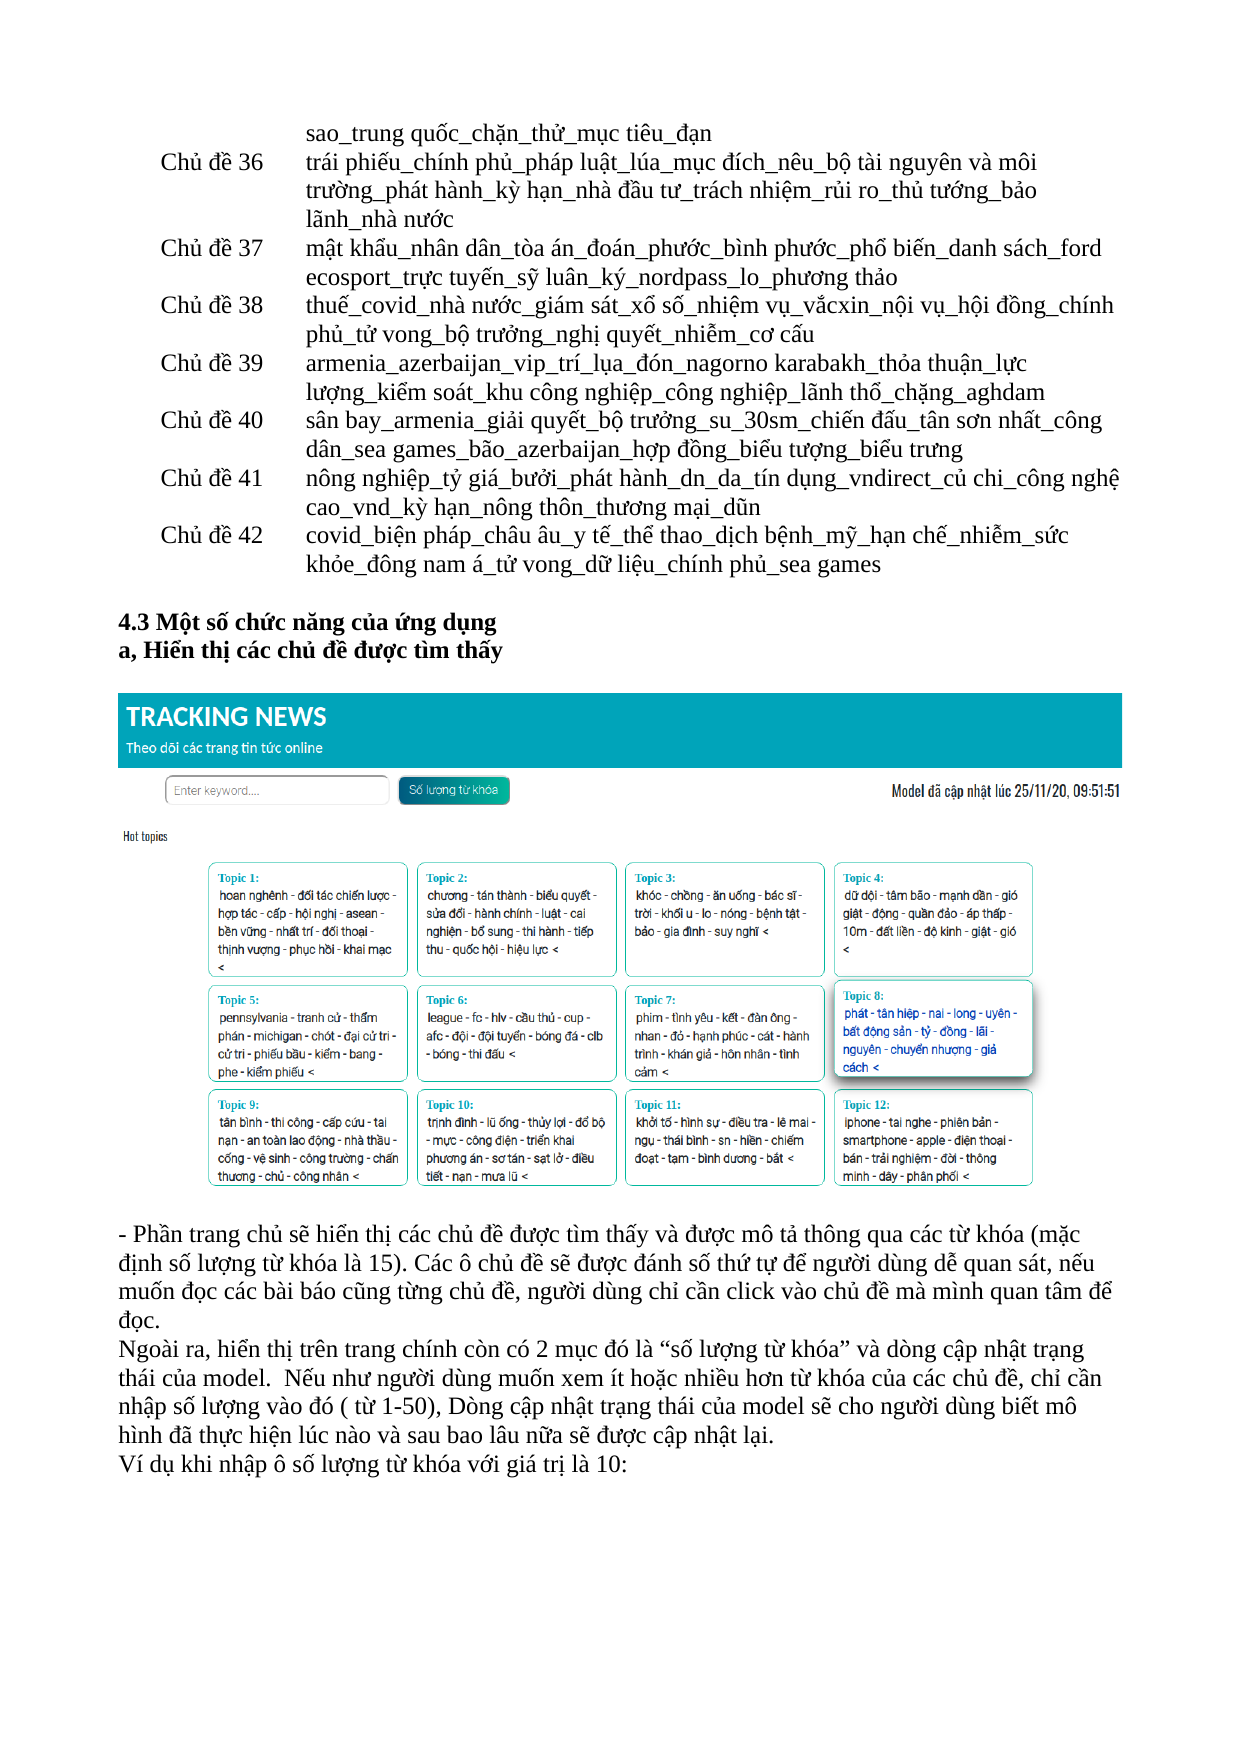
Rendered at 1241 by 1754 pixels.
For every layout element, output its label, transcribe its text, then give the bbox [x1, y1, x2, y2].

table_cell Chủ đề 39 [118, 348, 306, 406]
table_cell Chủ đề 38 [118, 291, 306, 348]
text Ví dụ khi nhập ô số lượng từ khóa với giá trị là 10: [118, 1449, 1122, 1478]
text - Phần trang chủ sẽ hiển thị các chủ đề được tìm thấy và được mô tả thông qua các từ khóa (mặc định số lượng từ khóa là 15). Các ô chủ đề sẽ được đánh số thứ tự để người dùng dễ quan sát, nếu muốn đọc các bài báo cũng từng chủ đề, người dùng chỉ cần click vào chủ đề mà mình quan tâm để đọc. [118, 1219, 1122, 1334]
text 4.3 Một số chức năng của ứng dụng [118, 607, 1122, 636]
text a, Hiển thị các chủ đề được tìm thấy [118, 636, 1122, 664]
table_cell Chủ đề 40 [118, 406, 306, 463]
table_cell Chủ đề 37 [118, 233, 306, 291]
table_cell Chủ đề 36 [118, 147, 306, 233]
table_cell covid_biện pháp_châu âu_y tế_thể thao_dịch bệnh_mỹ_hạn chế_nhiễm_sức khỏe_đông nam á_tử vong_dữ liệu_chính phủ_sea games [306, 521, 1122, 578]
table_cell Chủ đề 42 [118, 521, 306, 578]
picture [118, 693, 1123, 1191]
text Ngoài ra, hiển thị trên trang chính còn có 2 mục đó là “số lượng từ khóa” và dòng cập nhật trạng thái của model. Nếu như người dùng muốn xem ít hoặc nhiều hơn từ khóa của các chủ đề, chỉ cần nhập số lượng vào đó ( từ 1-50), Dòng cập nhật trạng thái của model sẽ cho người dùng biết mô hình đã thực hiện lúc nào và sau bao lâu nữa sẽ được cập nhật lại. [118, 1334, 1122, 1449]
table_cell [118, 118, 306, 147]
table_cell Chủ đề 41 [118, 463, 306, 521]
